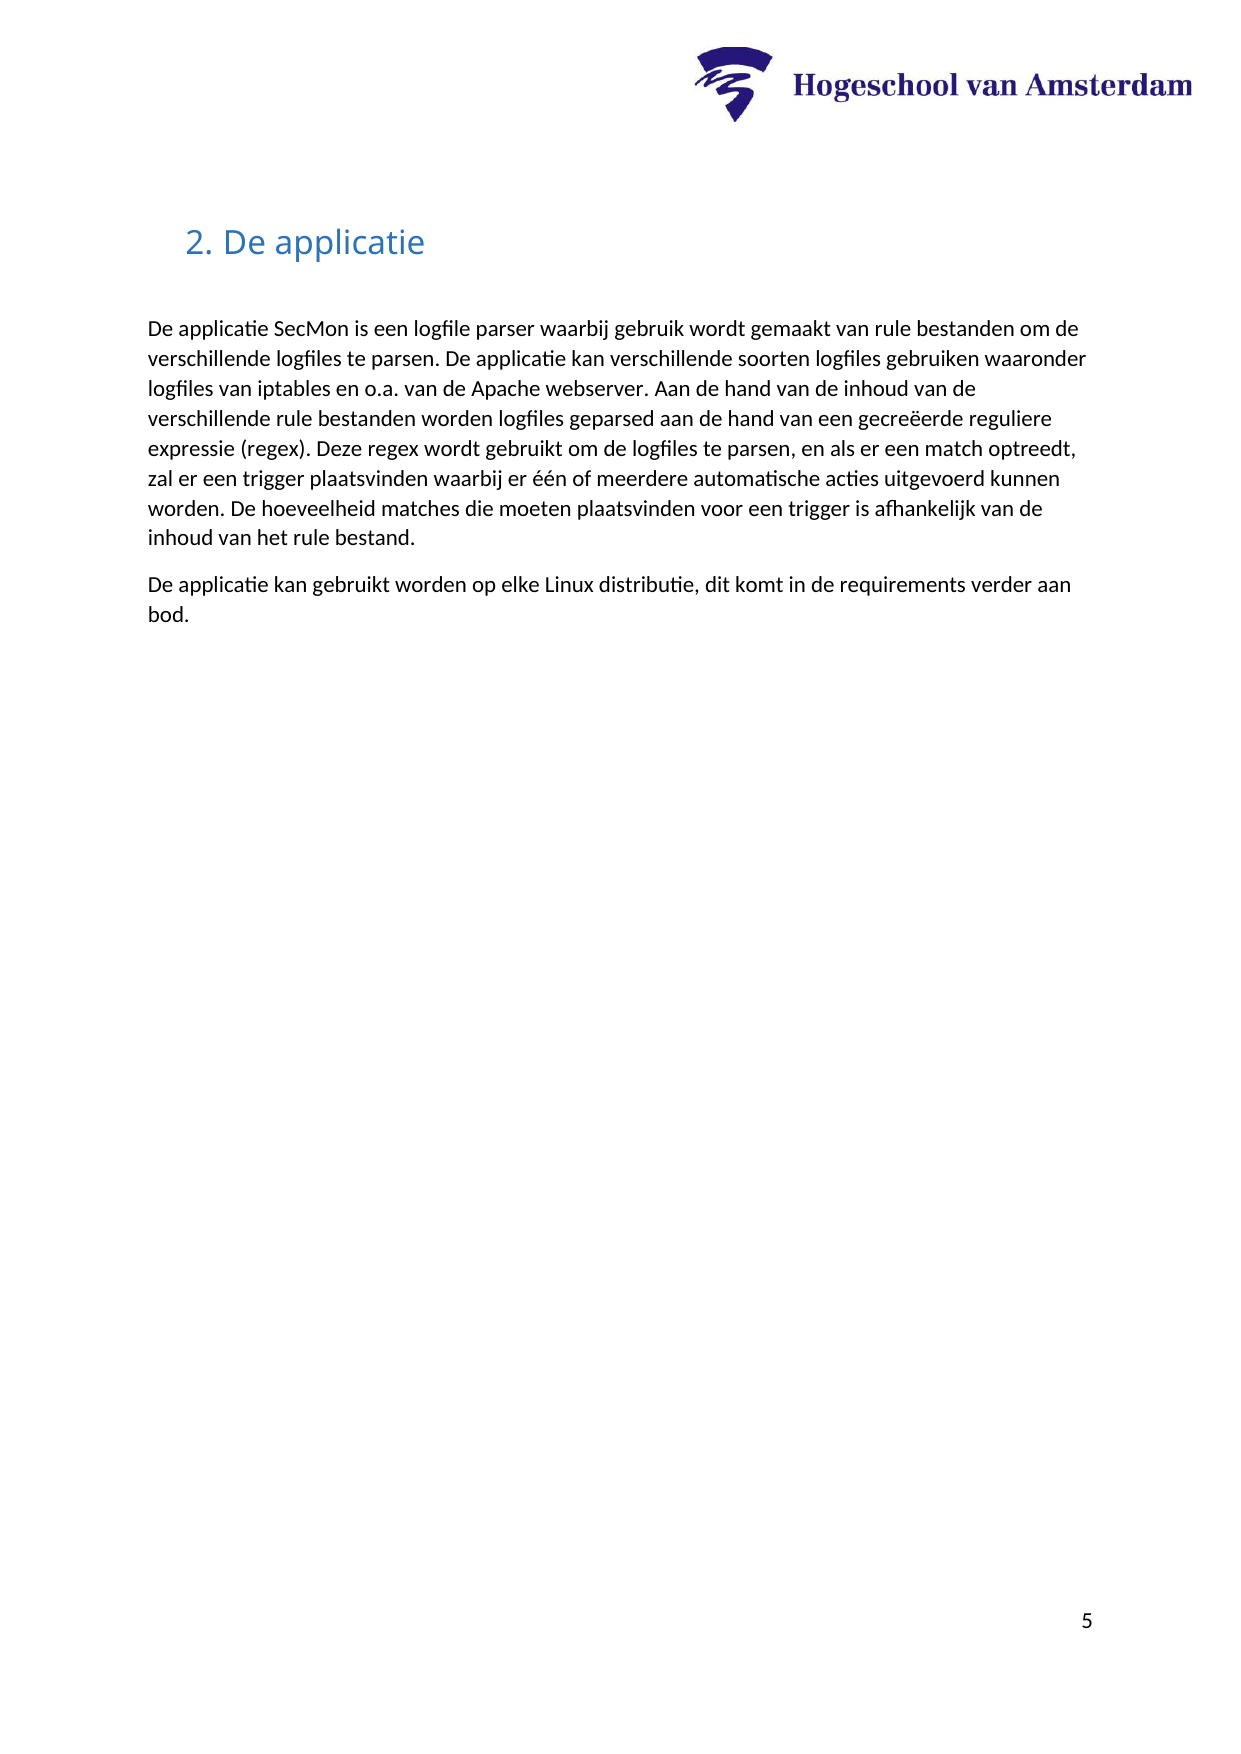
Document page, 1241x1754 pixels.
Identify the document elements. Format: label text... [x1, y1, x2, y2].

text De applicatie SecMon is een logfile parser waarbij gebruik wordt gemaakt van rule bestanden om de verschillende logfiles te parsen. De applicatie kan verschillende soorten logfiles gebruiken waaronder logfiles van iptables en o.a. van de Apache webserver. Aan de hand van de inhoud van de verschillende rule bestanden worden logfiles geparsed aan de hand van een gecreëerde reguliere expressie (regex). Deze regex wordt gebruikt om de logfiles te parsen, en als er een match optreedt, zal er een trigger plaatsvinden waarbij er één of meerdere automatische acties uitgevoerd kunnen worden. De hoeveelheid matches die moeten plaatsvinden voor een trigger is afhankelijk van de inhoud van het rule bestand. [148, 314, 1093, 552]
list De applicatie [185, 219, 1093, 264]
text De applicatie kan gebruikt worden op elke Linux distributie, dit komt in de requirements verder aan bod. [148, 570, 1093, 628]
